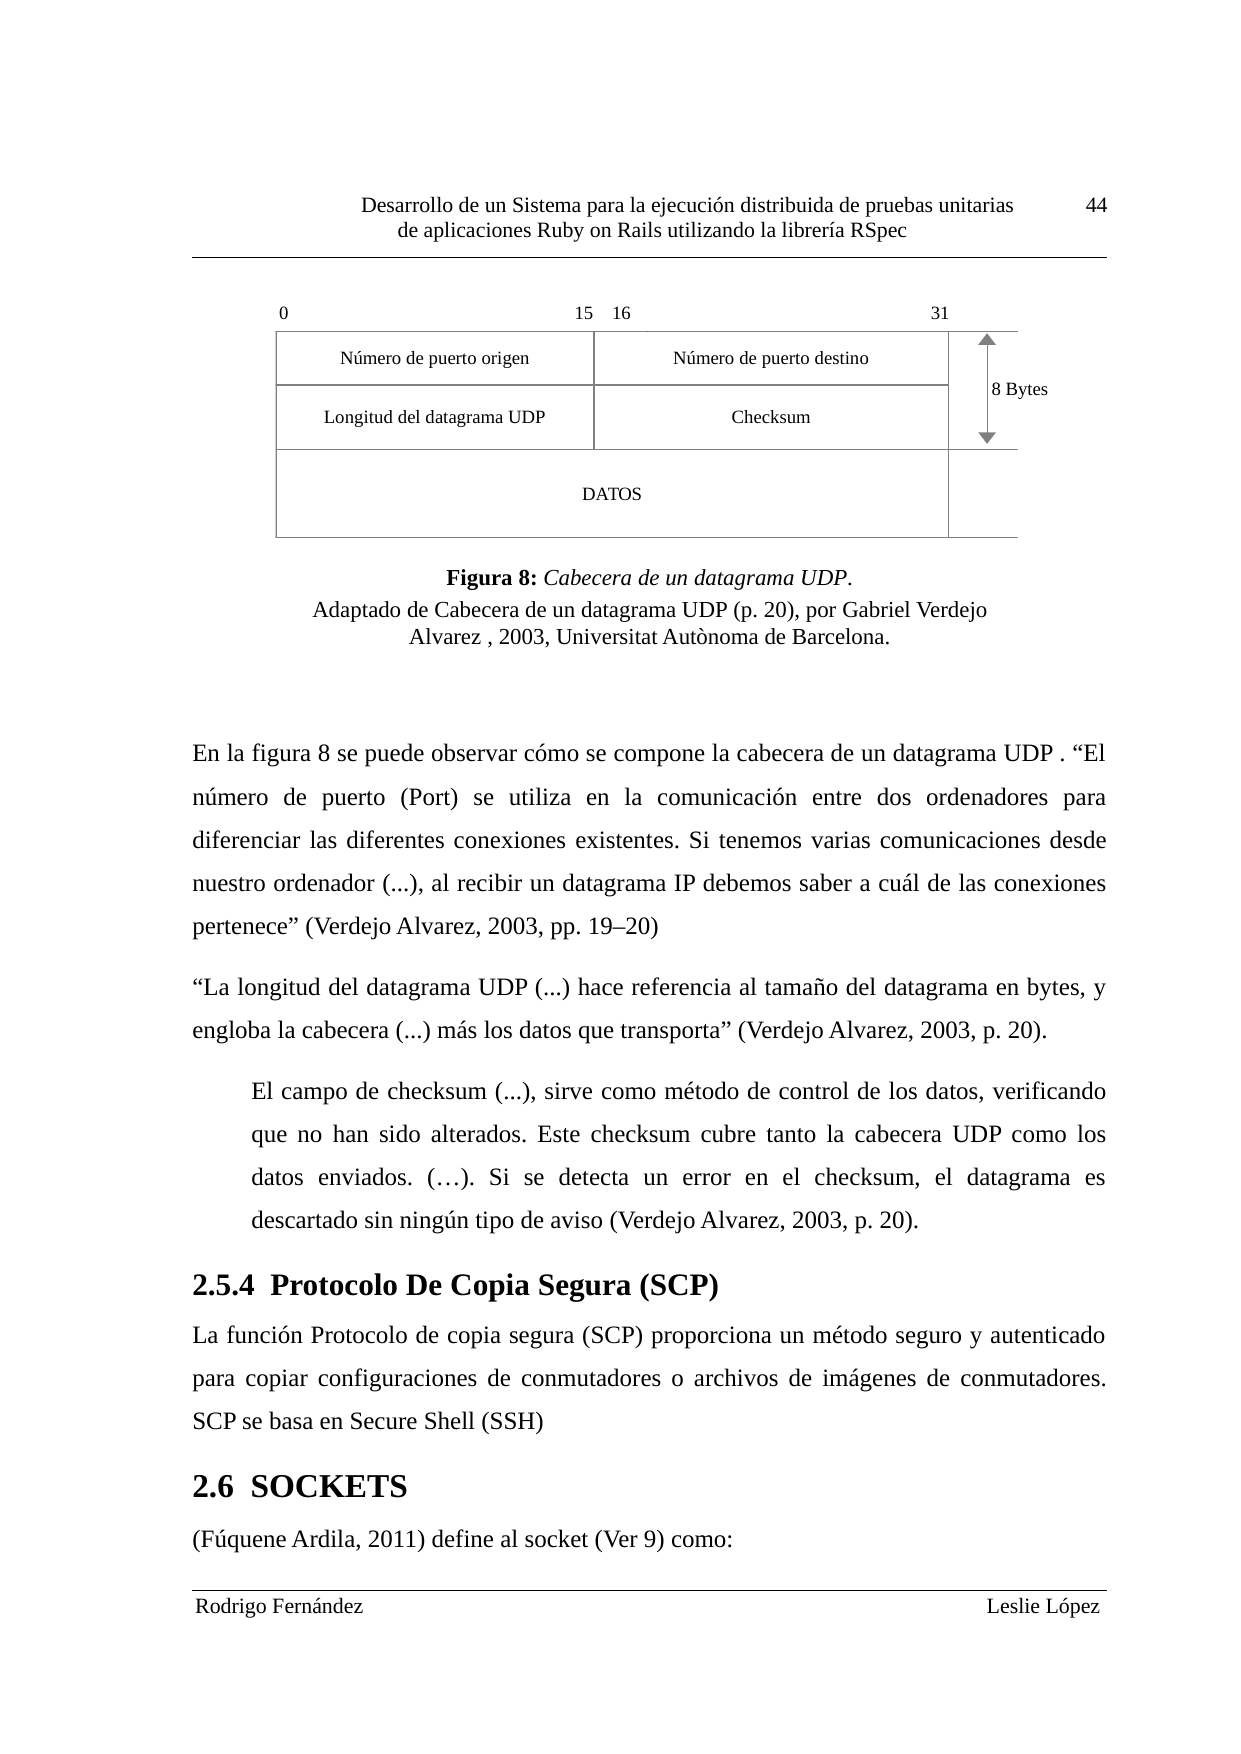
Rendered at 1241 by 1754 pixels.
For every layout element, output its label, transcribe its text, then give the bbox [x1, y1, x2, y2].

text Figura 8: Cabecera de un datagrama UDP. [224, 564, 1075, 591]
text El campo de checksum (...), sirve como método de control de los datos, verificando que no han sido alterados. Este checksum cubre tanto la cabecera UDP como los datos enviados. (…). Si se detecta un error en el checksum, el datagrama es descartado sin ningún tipo de aviso (Verdejo Alvarez, 2003, p. 20)⁠. [251, 1076, 1107, 1234]
text “La longitud del datagrama UDP (...) hace referencia al tamaño del datagrama en bytes, y engloba la cabecera (...) más los datos que transporta” (Verdejo Alvarez, 2003, p. 20)⁠. [192, 972, 1107, 1044]
text En la figura 8 se puede observar cómo se compone la cabecera de un datagrama UDP . “El número de puerto (Port) se utiliza en la comunicación entre dos ordenadores para diferenciar las diferentes conexiones existentes. Si tenemos varias comunicaciones desde nuestro ordenador (...), al recibir un datagrama IP debemos saber a cuál de las conexiones pertenece” (Verdejo Alvarez, 2003, pp. 19–20)⁠ [192, 738, 1107, 940]
subtitle SOCkets [192, 1467, 1107, 1505]
subtitle Protocolo de copia segura (SCP) [192, 1266, 1107, 1302]
text La función Protocolo de copia segura (SCP) proporciona un método seguro y autenticado para copiar configuraciones de conmutadores o archivos de imágenes de conmutadores. SCP se basa en Secure Shell (SSH) [192, 1320, 1107, 1435]
text Adaptado de Cabecera de un datagrama UDP (p. 20), por Gabriel Verdejo Alvarez , 2003, Universitat Autònoma de Barcelona. [289, 596, 1010, 649]
text (Fúquene Ardila, 2011)⁠ define al socket (Ver Figura 9) como: [192, 1524, 1107, 1553]
